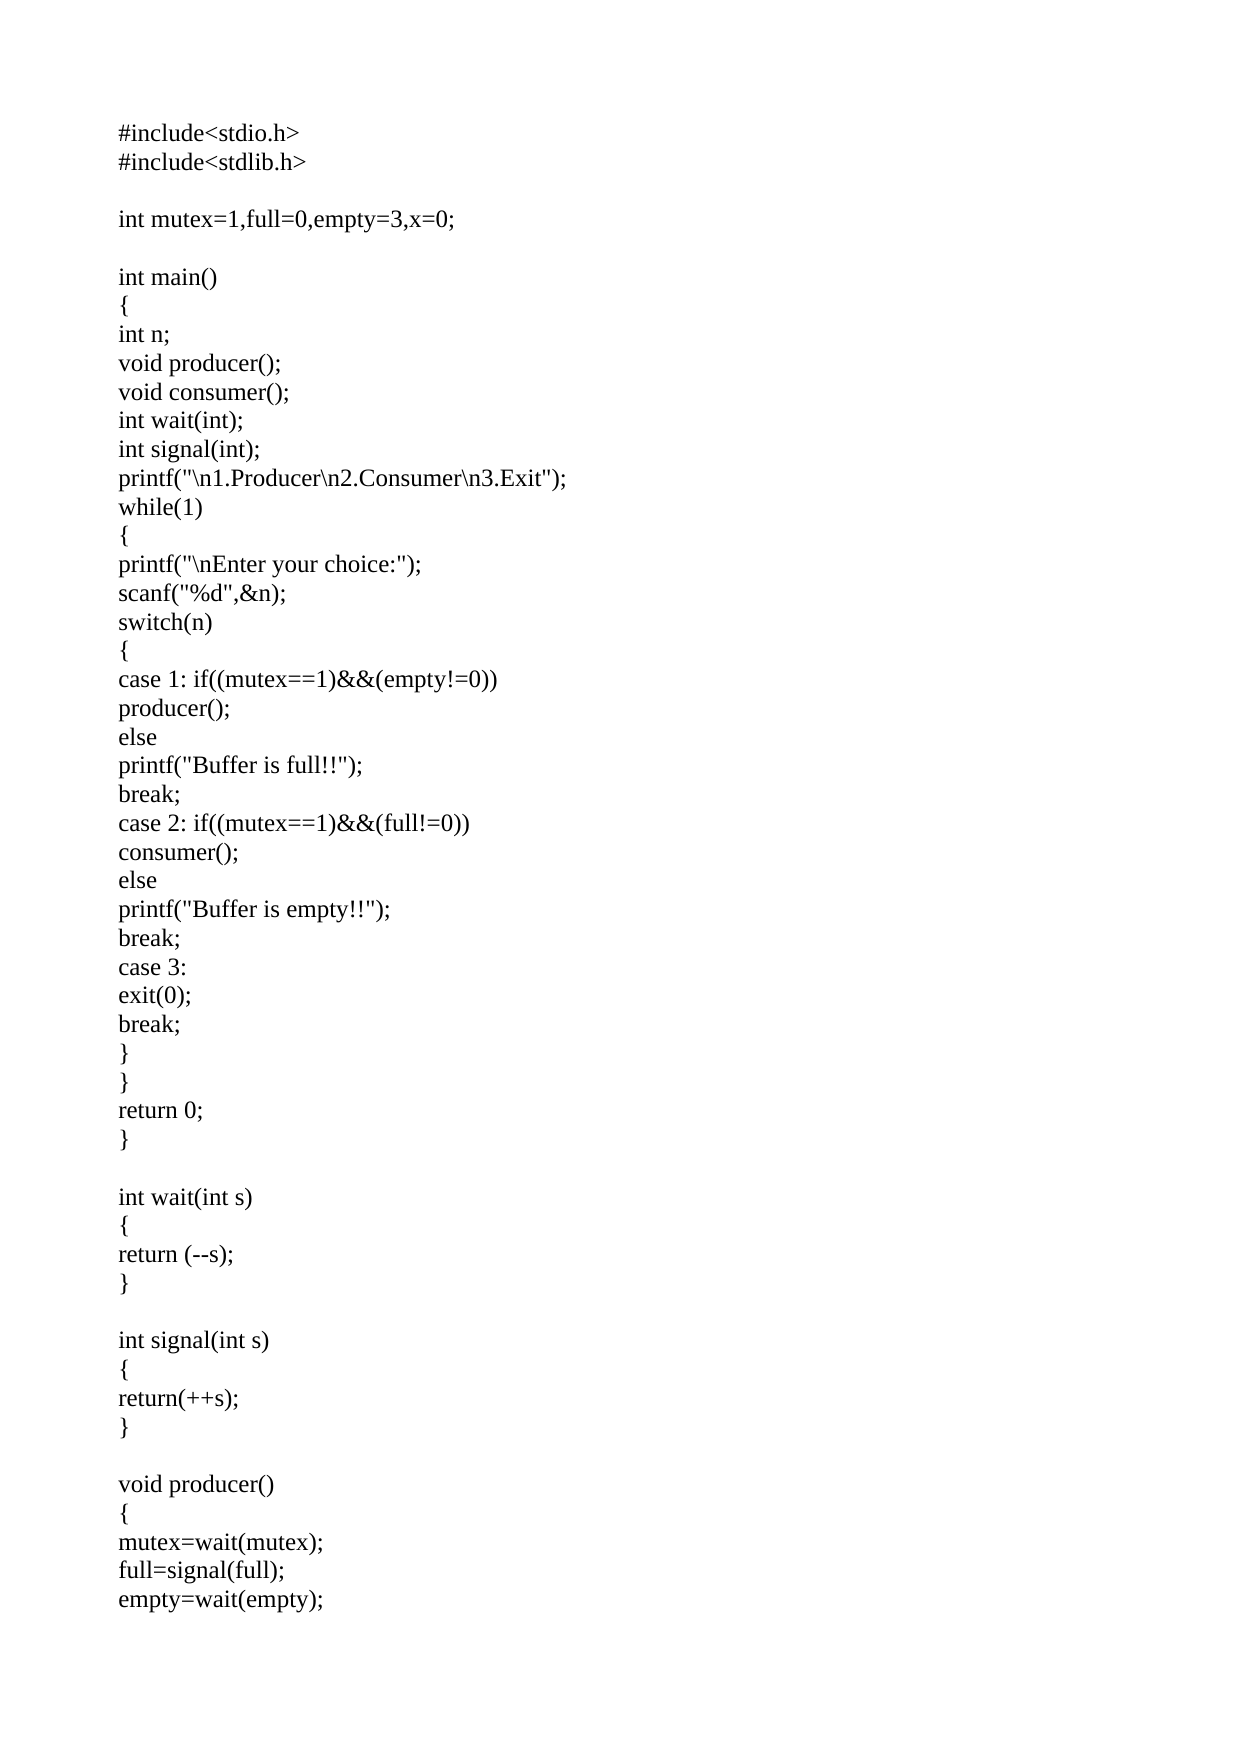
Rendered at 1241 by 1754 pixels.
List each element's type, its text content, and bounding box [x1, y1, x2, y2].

text case 2: if((mutex==1)&&(full!=0)) [118, 808, 1122, 837]
text printf("\nEnter your choice:"); [118, 549, 1122, 578]
text void producer(); [118, 348, 1122, 377]
text int mutex=1,full=0,empty=3,x=0; [118, 204, 1122, 233]
text return 0; [118, 1096, 1122, 1124]
text } [118, 1124, 1122, 1153]
text int wait(int s) [118, 1182, 1122, 1211]
text break; [118, 923, 1122, 952]
text { [118, 1354, 1122, 1383]
text case 1: if((mutex==1)&&(empty!=0)) [118, 664, 1122, 693]
text void consumer(); [118, 377, 1122, 406]
text } [118, 1067, 1122, 1096]
text exit(0); [118, 981, 1122, 1009]
text #include<stdlib.h> [118, 147, 1122, 176]
text printf("\n1.Producer\n2.Consumer\n3.Exit"); [118, 463, 1122, 492]
text empty=wait(empty); [118, 1584, 1122, 1613]
text printf("Buffer is empty!!"); [118, 894, 1122, 923]
text } [118, 1268, 1122, 1297]
text { [118, 636, 1122, 664]
text void producer() [118, 1469, 1122, 1498]
text switch(n) [118, 607, 1122, 636]
text int n; [118, 319, 1122, 348]
text scanf("%d",&n); [118, 578, 1122, 607]
text else [118, 866, 1122, 894]
text { [118, 1211, 1122, 1239]
text } [118, 1038, 1122, 1067]
text { [118, 291, 1122, 319]
text { [118, 521, 1122, 549]
text return(++s); [118, 1383, 1122, 1412]
text int signal(int); [118, 434, 1122, 463]
text return (--s); [118, 1239, 1122, 1268]
text producer(); [118, 693, 1122, 722]
text case 3: [118, 952, 1122, 981]
text int main() [118, 262, 1122, 291]
text break; [118, 1009, 1122, 1038]
text #include<stdio.h> [118, 118, 1122, 147]
text } [118, 1412, 1122, 1441]
text break; [118, 779, 1122, 808]
text printf("Buffer is full!!"); [118, 751, 1122, 779]
text while(1) [118, 492, 1122, 521]
text full=signal(full); [118, 1556, 1122, 1584]
text consumer(); [118, 837, 1122, 866]
text mutex=wait(mutex); [118, 1527, 1122, 1556]
text int signal(int s) [118, 1326, 1122, 1354]
text int wait(int); [118, 406, 1122, 434]
text else [118, 722, 1122, 751]
text { [118, 1498, 1122, 1527]
